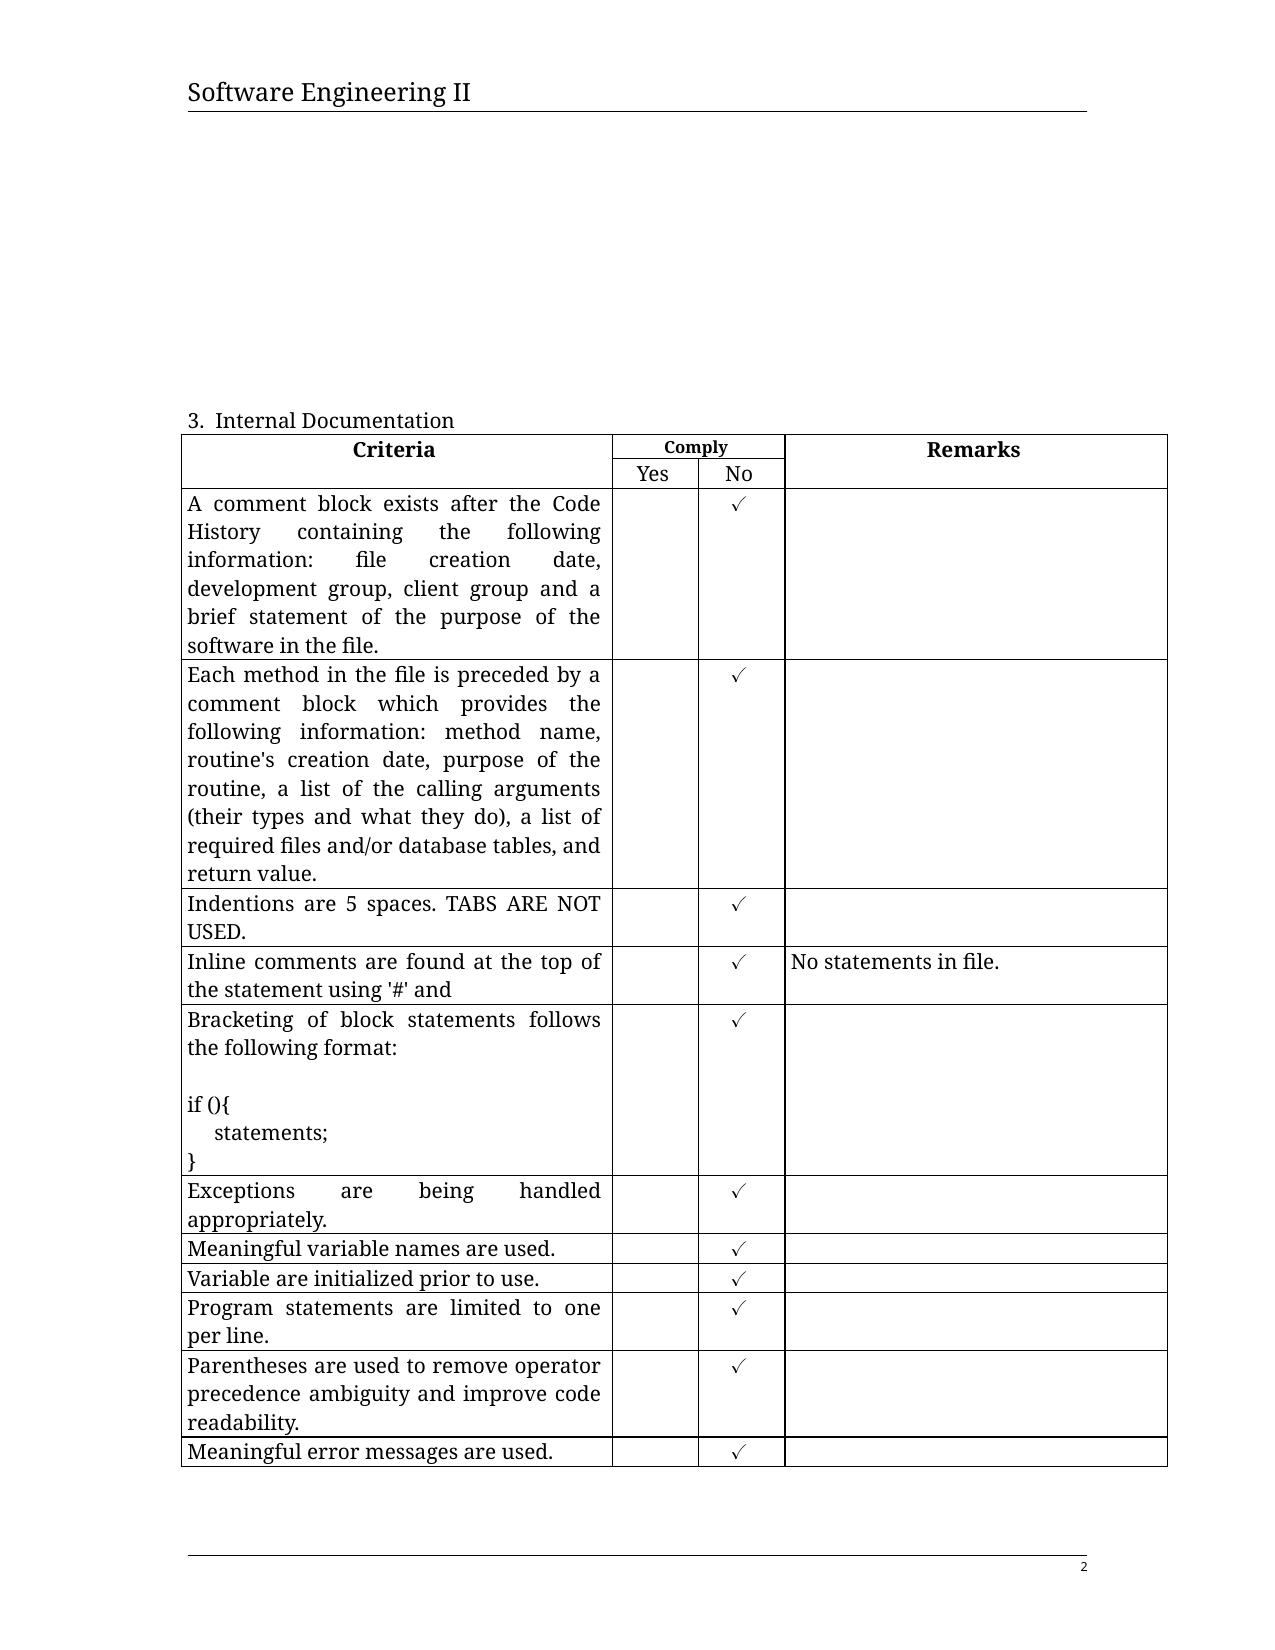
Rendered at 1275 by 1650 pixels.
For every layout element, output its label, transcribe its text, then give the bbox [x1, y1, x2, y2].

table_cell [786, 889, 1167, 946]
table_cell [786, 1176, 1167, 1233]
table_cell ✓ [699, 1176, 784, 1233]
table_cell No [699, 459, 784, 488]
table_cell Meaningful variable names are used. [182, 1234, 612, 1263]
table_cell [613, 1438, 698, 1466]
table_cell Program statements are limited to one per line. [182, 1293, 612, 1350]
table_cell No statements in file. [786, 947, 1167, 1004]
table_cell ✓ [699, 1264, 784, 1292]
table_cell ✓ [699, 1234, 784, 1263]
table_cell ✓ [699, 660, 784, 888]
table_cell [786, 1351, 1167, 1436]
table_cell Bracketing of block statements follows the following format: if (){ statements; } [182, 1005, 612, 1175]
table_cell [613, 947, 698, 1004]
table_cell [613, 1264, 698, 1292]
table_cell ✓ [699, 889, 784, 946]
table_cell ✓ [699, 489, 784, 659]
table_cell Variable are initialized prior to use. [182, 1264, 612, 1292]
table_cell [786, 1438, 1167, 1466]
table_cell [613, 1005, 698, 1175]
table_cell Meaningful error messages are used. [182, 1438, 612, 1466]
table_cell ✓ [699, 947, 784, 1004]
table_cell [613, 1351, 698, 1436]
table_cell Each method in the file is preceded by a comment block which provides the following information: method name, routine's creation date, purpose of the routine, a list of the calling arguments (their types and what they do), a list of required files and/or database tables, and return value. [182, 660, 612, 888]
table_cell [613, 1176, 698, 1233]
table_cell [786, 1293, 1167, 1350]
table_cell [613, 1293, 698, 1350]
table_cell Exceptions are being handled appropriately. [182, 1176, 612, 1233]
table_cell ✓ [699, 1351, 784, 1436]
table_cell Indentions are 5 spaces. TABS ARE NOT USED. [182, 889, 612, 946]
table_header Criteria [182, 435, 612, 488]
table_cell [786, 1005, 1167, 1175]
table_cell A comment block exists after the Code History containing the following information: file creation date, development group, client group and a brief statement of the purpose of the software in the file. [182, 489, 612, 659]
table_cell Yes [613, 459, 698, 488]
table_cell ✓ [699, 1438, 784, 1466]
table_cell ✓ [699, 1293, 784, 1350]
table_cell [613, 889, 698, 946]
table_cell [786, 489, 1167, 659]
table_cell [613, 1234, 698, 1263]
table_cell [786, 660, 1167, 888]
table_cell [613, 489, 698, 659]
table_cell [613, 660, 698, 888]
table_header Remarks [786, 435, 1167, 488]
table_cell [786, 1234, 1167, 1263]
table_cell [786, 1264, 1167, 1292]
table_cell ✓ [699, 1005, 784, 1175]
table_cell Inline comments are found at the top of the statement using '#' and [182, 947, 612, 1004]
table_header Comply [613, 435, 784, 458]
table_cell Parentheses are used to remove operator precedence ambiguity and improve code readability. [182, 1351, 612, 1436]
text 3. Internal Documentation [187, 406, 1087, 434]
